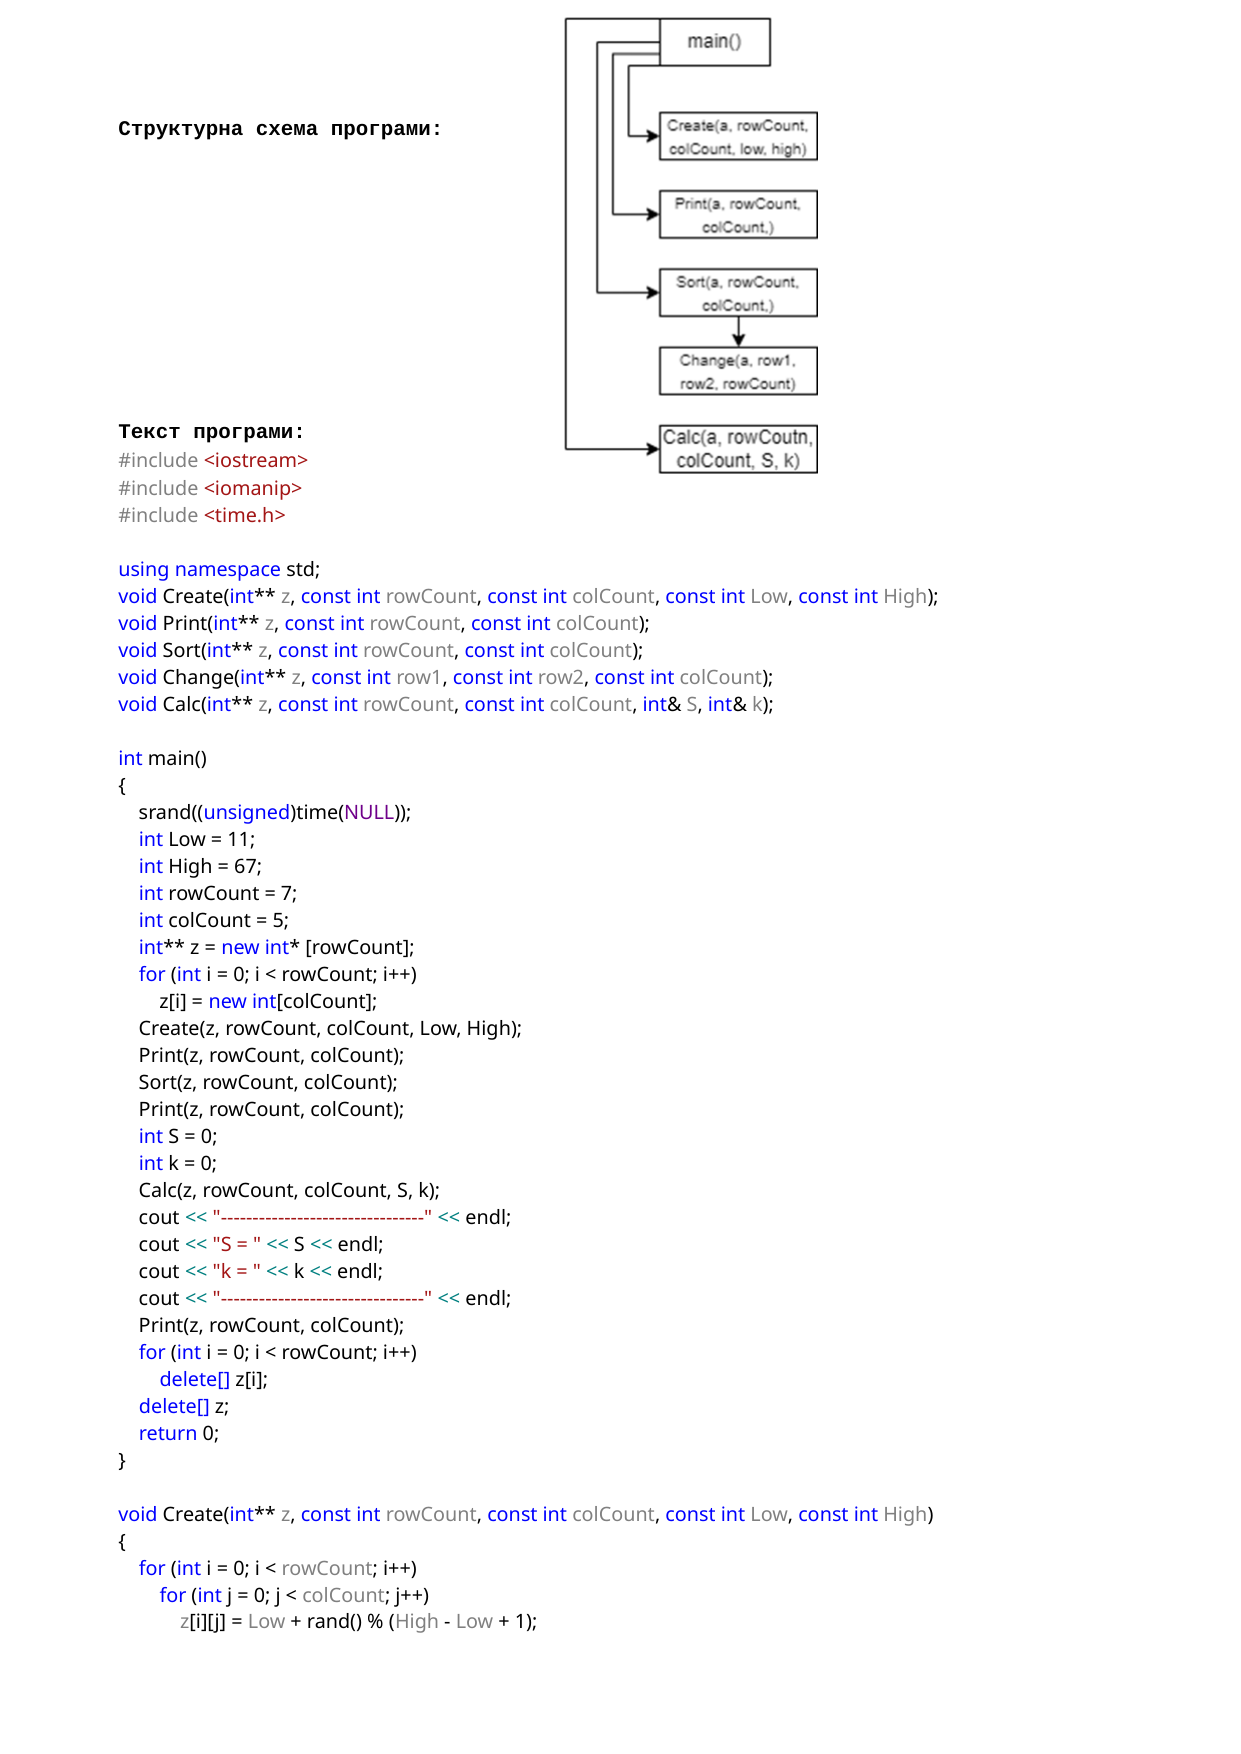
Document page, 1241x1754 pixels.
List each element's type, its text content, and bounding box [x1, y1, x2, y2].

text #include <iostream> [118, 446, 554, 473]
text for (int i = 0; i < rowCount; i++) [118, 1338, 1122, 1365]
text z[i] = new int[colCount]; [118, 987, 1122, 1014]
text delete[] z[i]; [118, 1365, 1122, 1392]
text { [118, 1527, 1122, 1554]
text Структурна схема програми: [118, 118, 554, 142]
text cout << "--------------------------------" << endl; [118, 1284, 1122, 1311]
text [818, 446, 1122, 473]
text [818, 118, 1122, 142]
text void Create(int** z, const int rowCount, const int colCount, const int Low, const int High); [118, 583, 1122, 609]
text void Change(int** z, const int row1, const int row2, const int colCount); [118, 663, 1122, 691]
text int k = 0; [118, 1149, 1122, 1176]
text cout << "k = " << k << endl; [118, 1257, 1122, 1284]
picture [554, 7, 818, 475]
text void Print(int** z, const int rowCount, const int colCount); [118, 609, 1122, 637]
text int High = 67; [118, 852, 1122, 879]
text int** z = new int* [rowCount]; [118, 933, 1122, 960]
text int colCount = 5; [118, 906, 1122, 933]
text #include <iomanip> [118, 475, 1122, 502]
text srand((unsigned)time(NULL)); [118, 798, 1122, 825]
text Текст програми: [118, 421, 554, 444]
text z[i][j] = Low + rand() % (High - Low + 1); [118, 1608, 1122, 1635]
text [818, 421, 1122, 444]
text Sort(z, rowCount, colCount); [118, 1068, 1122, 1095]
text #include <time.h> [118, 502, 1122, 529]
text void Sort(int** z, const int rowCount, const int colCount); [118, 637, 1122, 663]
text Print(z, rowCount, colCount); [118, 1311, 1122, 1338]
text using namespace std; [118, 556, 1122, 583]
text Print(z, rowCount, colCount); [118, 1041, 1122, 1068]
text int Low = 11; [118, 825, 1122, 852]
text delete[] z; [118, 1392, 1122, 1419]
text cout << "S = " << S << endl; [118, 1230, 1122, 1257]
text return 0; [118, 1419, 1122, 1446]
text for (int i = 0; i < rowCount; i++) [118, 960, 1122, 987]
text int rowCount = 7; [118, 879, 1122, 906]
text Create(z, rowCount, colCount, Low, High); [118, 1014, 1122, 1041]
text Calc(z, rowCount, colCount, S, k); [118, 1176, 1122, 1203]
text int S = 0; [118, 1122, 1122, 1149]
text int main() [118, 744, 1122, 771]
text } [118, 1446, 1122, 1473]
text for (int i = 0; i < rowCount; i++) [118, 1554, 1122, 1581]
text { [118, 771, 1122, 798]
text Print(z, rowCount, colCount); [118, 1095, 1122, 1122]
text void Calc(int** z, const int rowCount, const int colCount, int& S, int& k); [118, 691, 1122, 717]
text for (int j = 0; j < colCount; j++) [118, 1581, 1122, 1608]
text void Create(int** z, const int rowCount, const int colCount, const int Low, const int High) [118, 1500, 1122, 1527]
text cout << "--------------------------------" << endl; [118, 1203, 1122, 1230]
